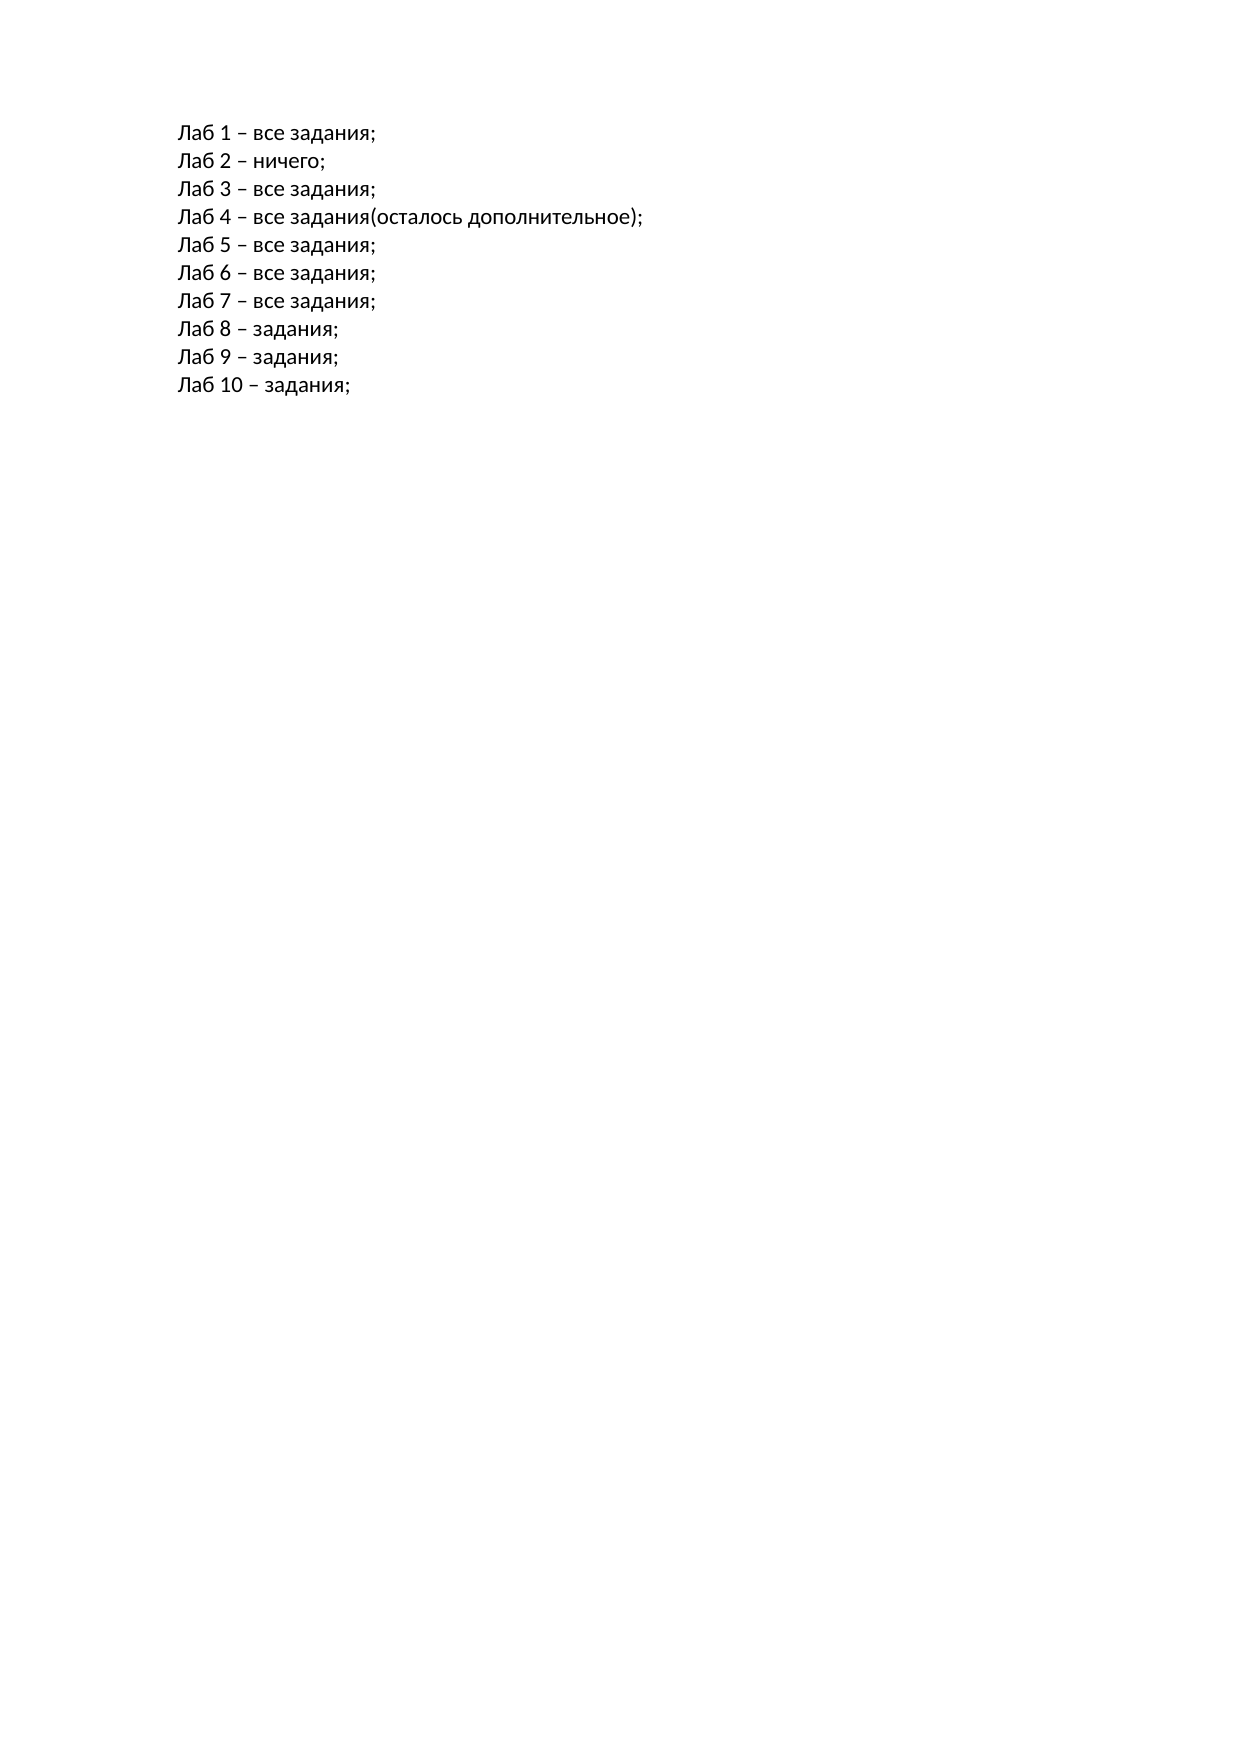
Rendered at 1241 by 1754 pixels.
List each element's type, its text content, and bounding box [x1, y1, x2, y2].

text Лаб 9 – задания; [177, 342, 1152, 370]
text Лаб 4 – все задания(осталось дополнительное); [177, 202, 1152, 230]
text Лаб 3 – все задания; [177, 174, 1152, 202]
text Лаб 7 – все задания; [177, 286, 1152, 314]
text Лаб 10 – задания; [177, 370, 1152, 398]
text Лаб 8 – задания; [177, 314, 1152, 342]
text Лаб 2 – ничего; [177, 146, 1152, 174]
text Лаб 6 – все задания; [177, 258, 1152, 286]
text Лаб 1 – все задания; [177, 118, 1152, 146]
text Лаб 5 – все задания; [177, 230, 1152, 258]
